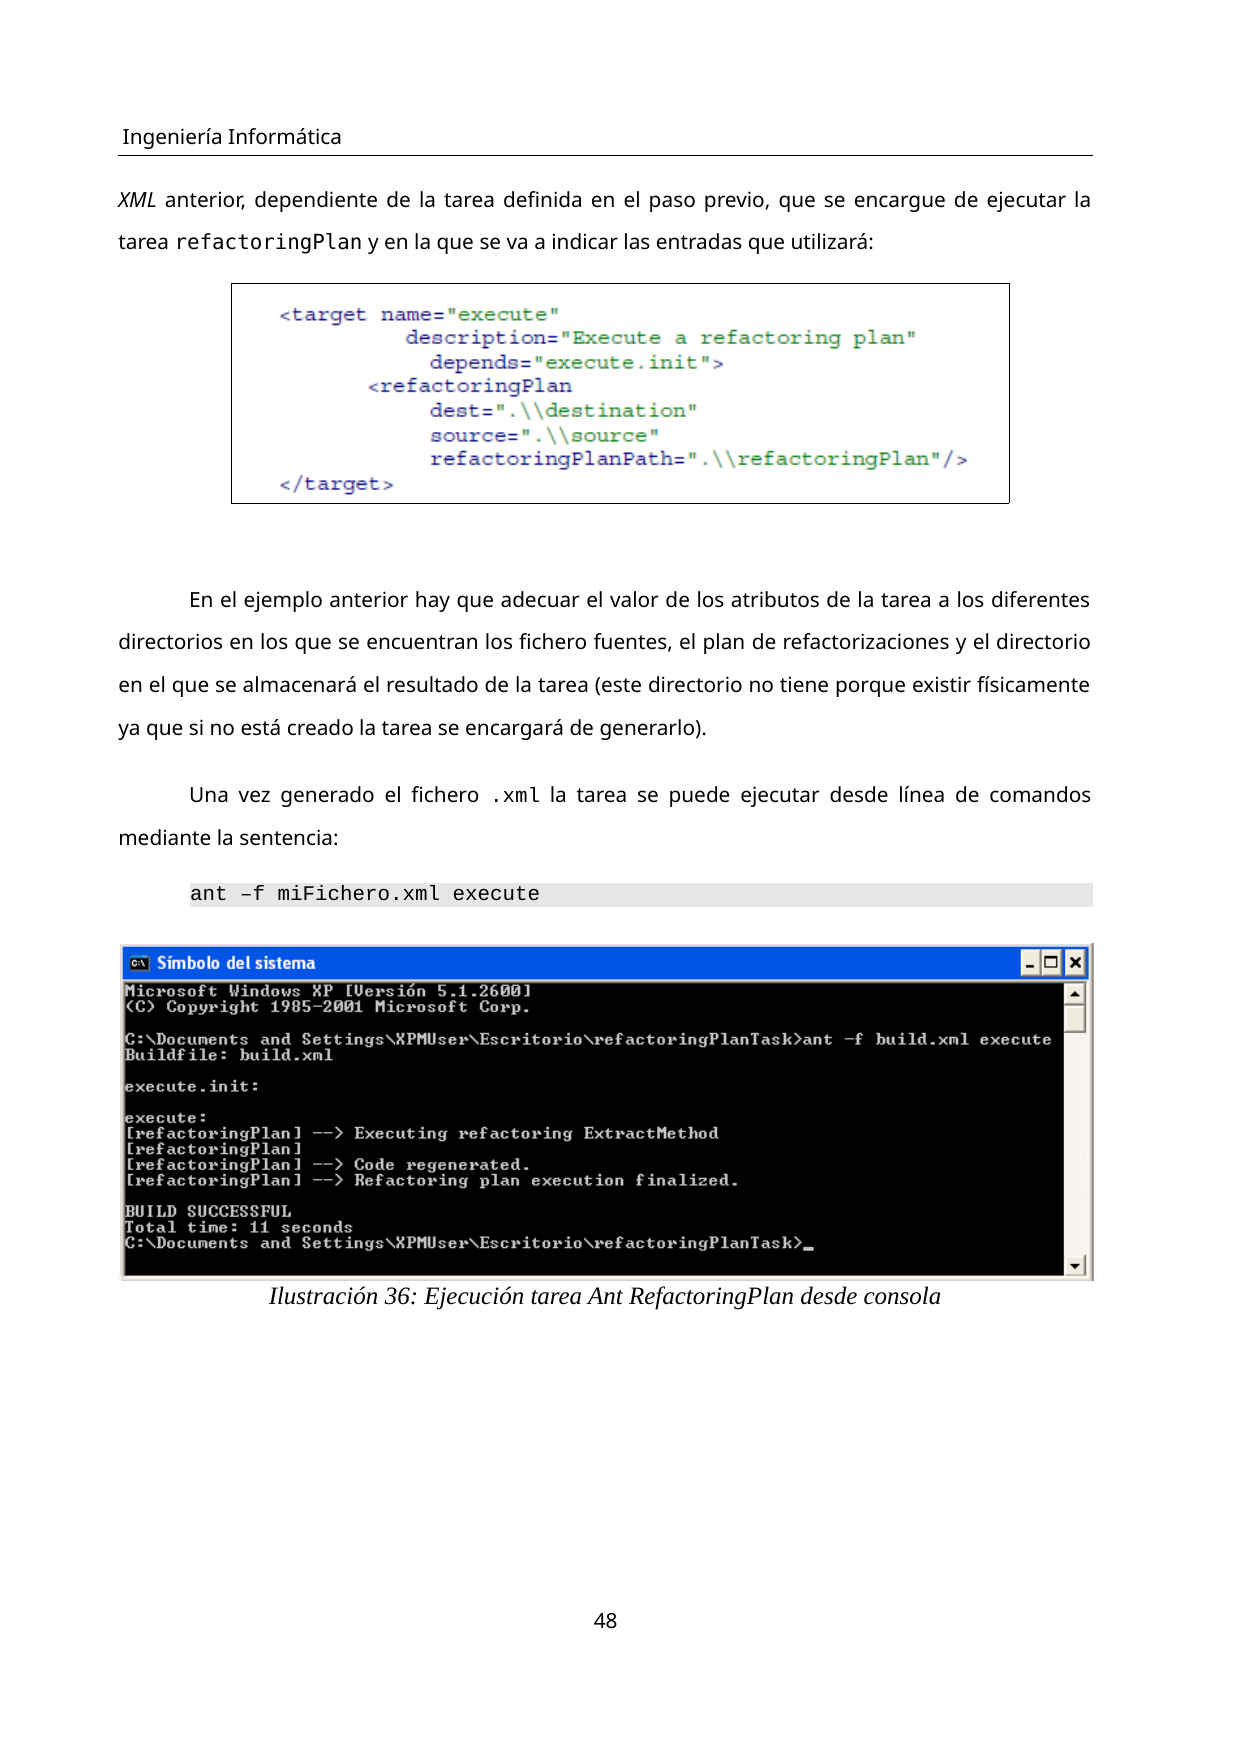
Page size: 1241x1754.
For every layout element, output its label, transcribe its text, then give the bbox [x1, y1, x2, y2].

text Ilustración 36: Ejecución tarea Ant RefactoringPlan desde consola [119, 1281, 1093, 1310]
picture [119, 943, 1094, 1281]
text XML anterior, dependiente de la tarea definida en el paso previo, que se encargue de ejecutar la tarea refactoringPlan y en la que se va a indicar las entradas que utilizará: [118, 185, 1093, 256]
text En el ejemplo anterior hay que adecuar el valor de los atributos de la tarea a los diferentes directorios en los que se encuentran los fichero fuentes, el plan de refactorizaciones y el directorio en el que se almacenará el resultado de la tarea (este directorio no tiene porque existir físicamente ya que si no está creado la tarea se encargará de generarlo). [118, 585, 1093, 741]
text ant –f miFichero.xml execute [190, 883, 1093, 907]
text Una vez generado el fichero .xml la tarea se puede ejecutar desde línea de comandos mediante la sentencia: [118, 780, 1093, 851]
